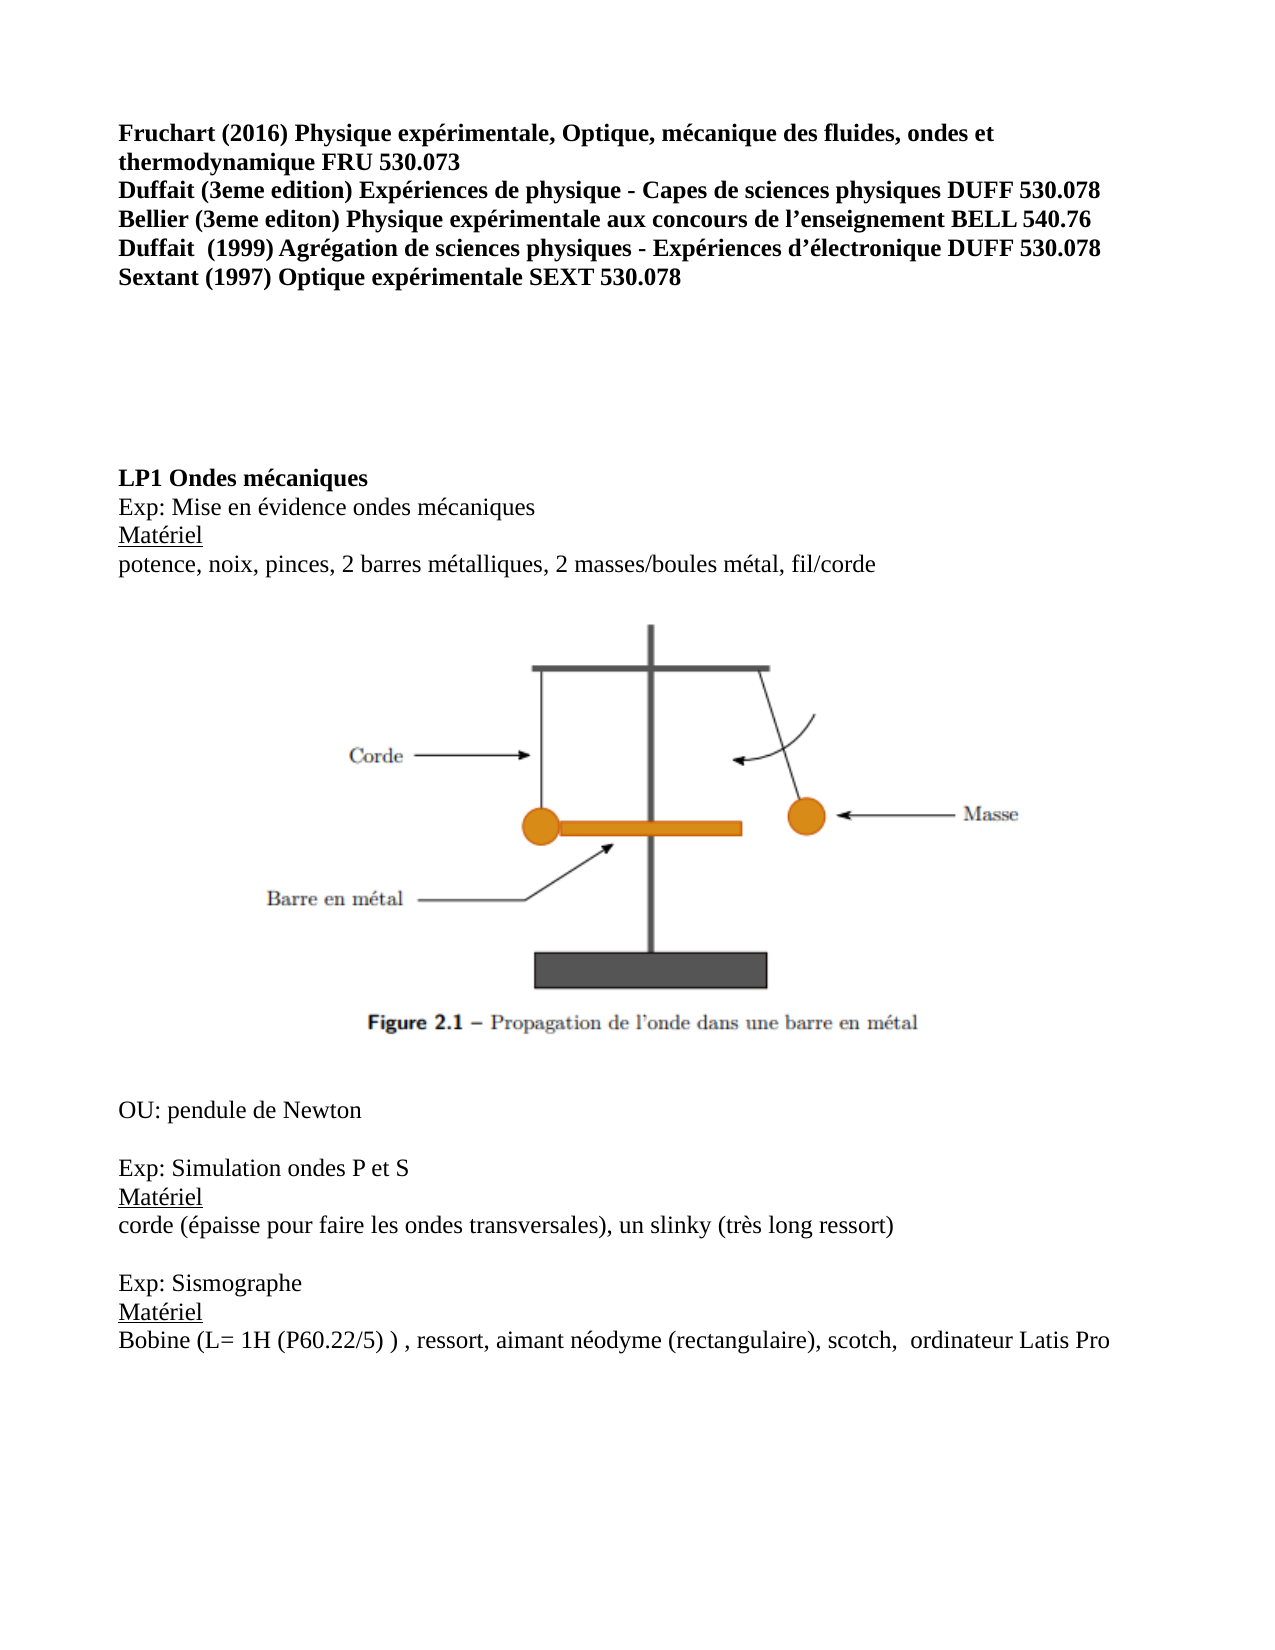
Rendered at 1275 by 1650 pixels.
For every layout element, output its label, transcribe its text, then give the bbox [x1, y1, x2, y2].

text corde (épaisse pour faire les ondes transversales), un slinky (très long ressort) [118, 1211, 1157, 1239]
text Exp: Sismographe [118, 1268, 1157, 1297]
picture [190, 606, 1025, 1042]
text Exp: Simulation ondes P et S Matériel [118, 1153, 1157, 1211]
text potence, noix, pinces, 2 barres métalliques, 2 masses/boules métal, fil/corde [118, 549, 1157, 578]
text Matériel [118, 1297, 1157, 1326]
text LP1 Ondes mécaniques [118, 463, 1157, 492]
text Bellier (3eme editon) Physique expérimentale aux concours de l’enseignement BELL 540.76 [118, 204, 1157, 233]
text Duffait (3eme edition) Expériences de physique - Capes de sciences physiques DUFF 530.078 [118, 176, 1157, 204]
text Matériel [118, 521, 1157, 549]
text OU: pendule de Newton [118, 1096, 1157, 1124]
text Sextant (1997) Optique expérimentale SEXT 530.078 [118, 262, 1157, 291]
text Bobine (L= 1H (P60.22/5) ) , ressort, aimant néodyme (rectangulaire), scotch, ordinateur Latis Pro [118, 1326, 1157, 1354]
text Fruchart (2016) Physique expérimentale, Optique, mécanique des fluides, ondes et thermodynamique FRU 530.073 [118, 118, 1157, 176]
text Exp: Mise en évidence ondes mécaniques [118, 492, 1157, 521]
text Duffait (1999) Agrégation de sciences physiques - Expériences d’électronique DUFF 530.078 [118, 233, 1157, 262]
